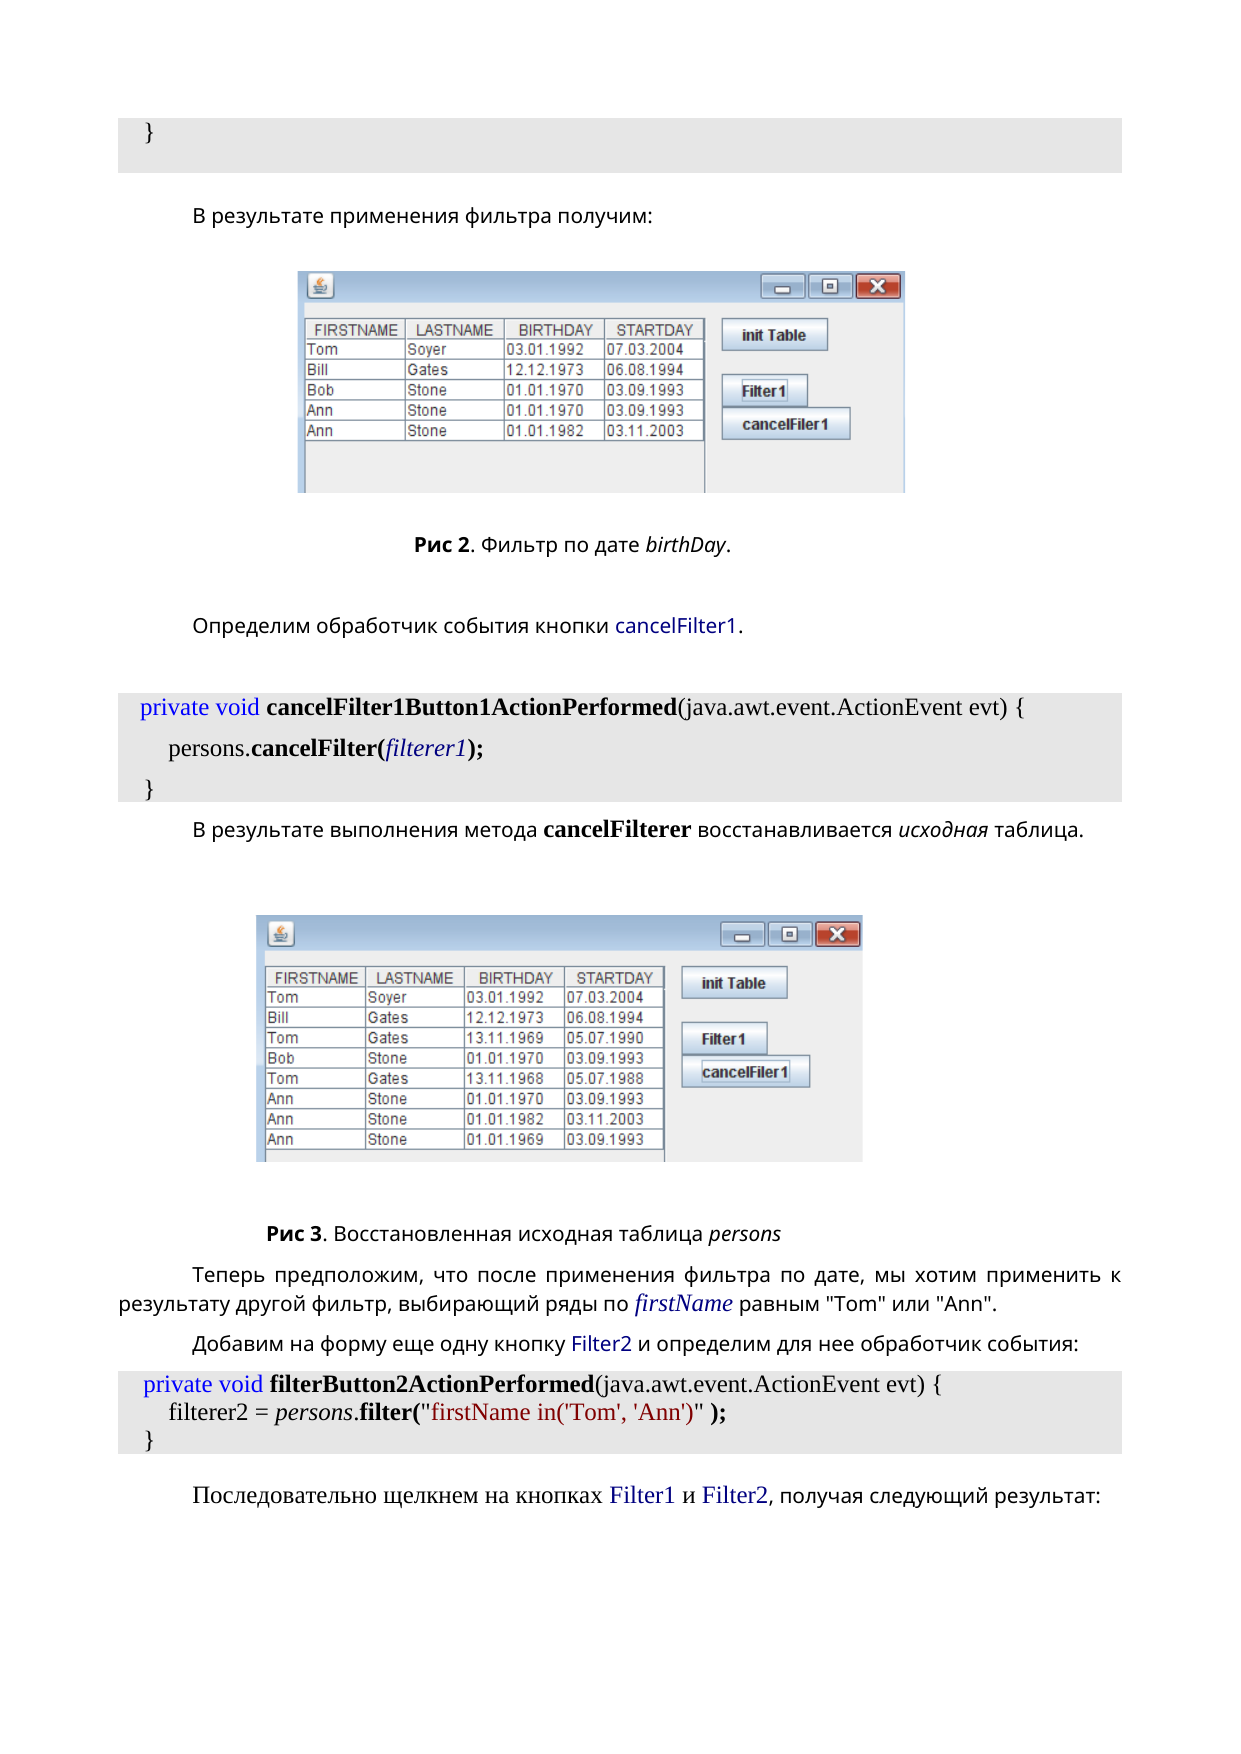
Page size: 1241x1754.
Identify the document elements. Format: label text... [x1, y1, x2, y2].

text Рис 2. Фильтр по дате birthDay. [118, 530, 1122, 558]
subtitle Рис 3. Восстановленная исходная таблица persons [118, 1219, 1122, 1248]
text Последовательно щелкнем на кнопках Filter1 и Filter2, получая следующий результат: [118, 1481, 1122, 1510]
text В результате выполнения метода cancelFilterer восстанавливается исходная таблица. [118, 815, 1122, 843]
text private void filterButton2ActionPerformed(java.awt.event.ActionEvent evt) { [118, 1371, 1122, 1398]
text Теперь предположим, что после применения фильтра по дате, мы хотим применить к результату другой фильтр, выбирающий ряды по firstName равным "Tom" или "Ann". [118, 1260, 1122, 1317]
text Добавим на форму еще одну кнопку Filter2 и определим для нее обработчик события: [118, 1329, 1122, 1358]
text persons.cancelFilter(filterer1); [118, 734, 1122, 762]
text filterer2 = persons.filter("firstName in('Tom', 'Ann')" ); [118, 1398, 1122, 1426]
text } [118, 118, 1122, 146]
text В результате применения фильтра получим: [118, 201, 1122, 230]
text } [118, 1426, 1122, 1454]
text private void cancelFilter1Button1ActionPerformed(java.awt.event.ActionEvent evt) { [118, 693, 1122, 722]
text Определим обработчик события кнопки cancelFilter1. [118, 612, 1122, 640]
text } [118, 775, 1122, 802]
